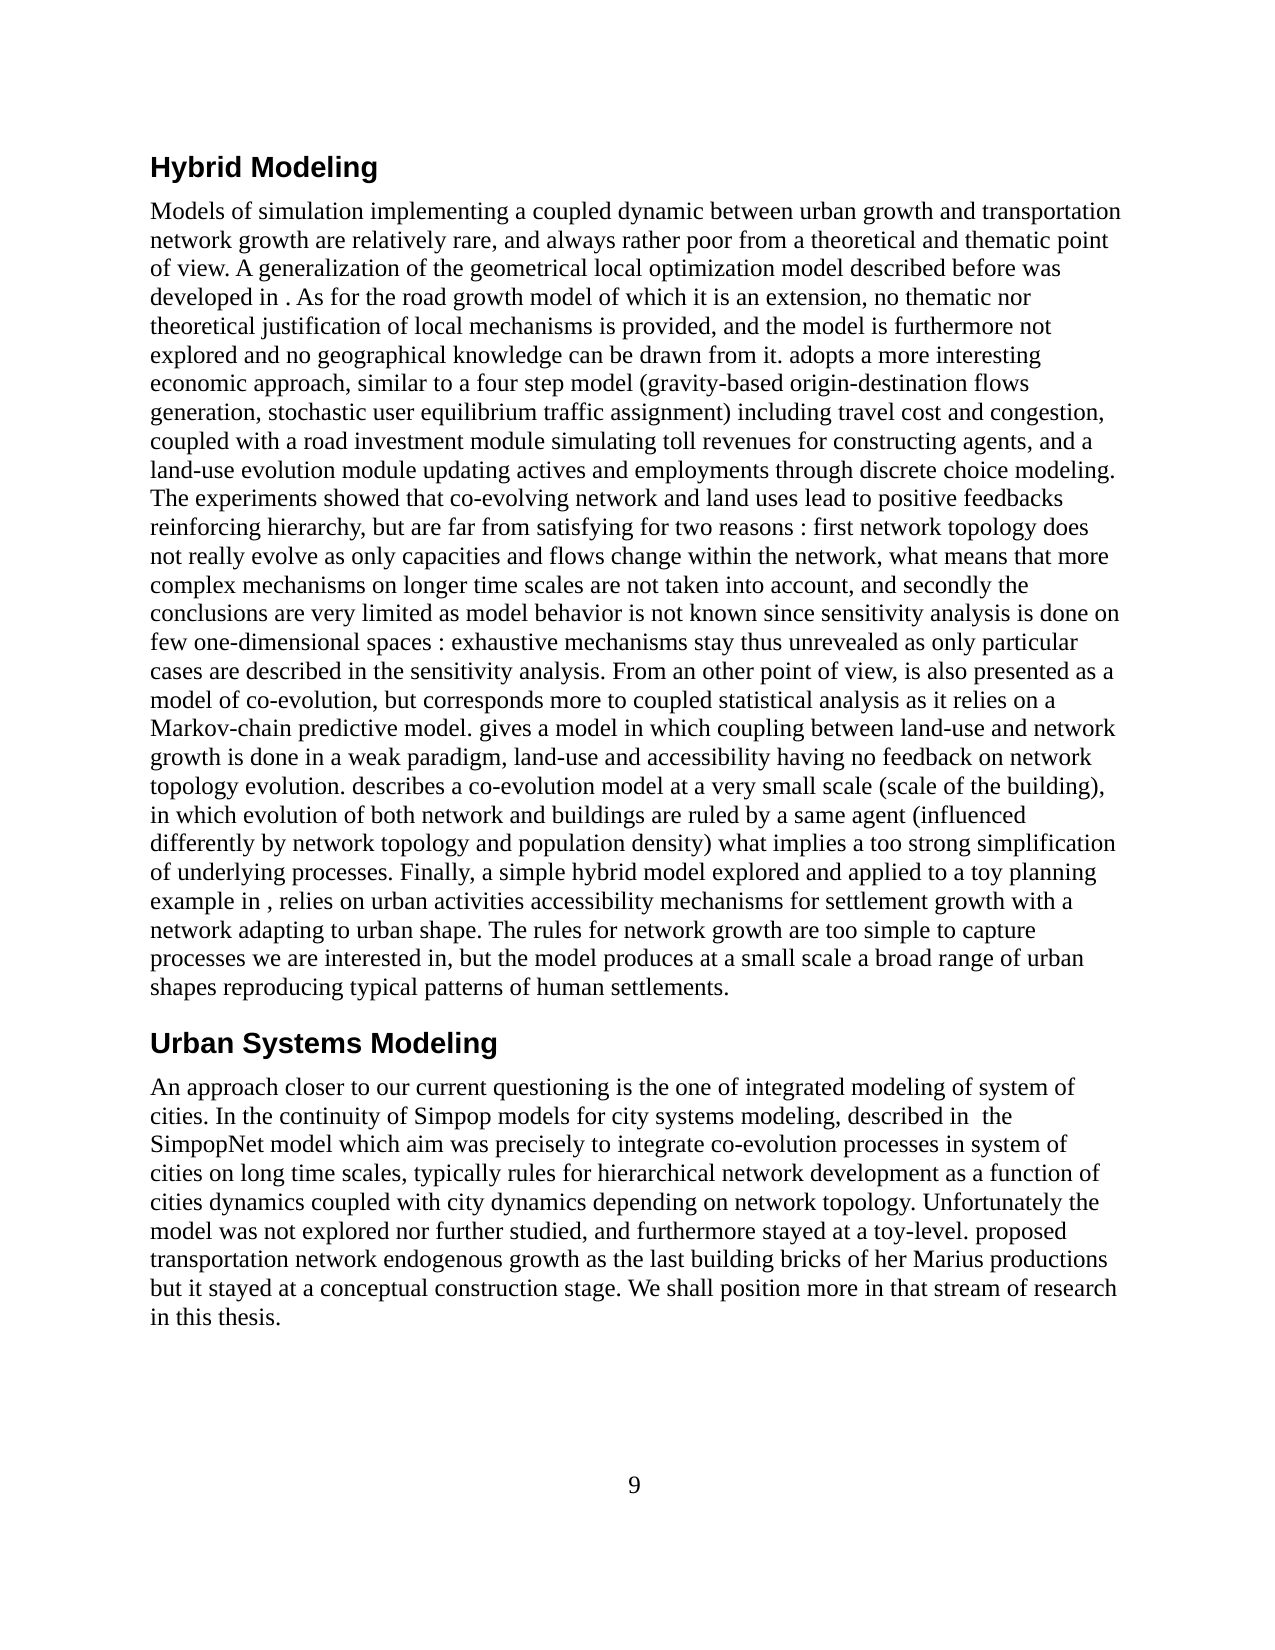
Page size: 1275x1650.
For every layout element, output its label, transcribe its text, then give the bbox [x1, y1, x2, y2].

text An approach closer to our current questioning is the one of integrated modeling of system of cities. In the continuity of Simpop models for city systems modeling, described in the SimpopNet model which aim was precisely to integrate co-evolution processes in system of cities on long time scales, typically rules for hierarchical network development as a function of cities dynamics coupled with city dynamics depending on network topology. Unfortunately the model was not explored nor further studied, and furthermore stayed at a toy-level. proposed transportation network endogenous growth as the last building bricks of her Marius productions but it stayed at a conceptual construction stage. We shall position more in that stream of research in this thesis. [150, 1072, 1125, 1331]
subtitle Hybrid Modeling [150, 150, 1125, 183]
text Models of simulation implementing a coupled dynamic between urban growth and transportation network growth are relatively rare, and always rather poor from a theoretical and thematic point of view. A generalization of the geometrical local optimization model described before was developed in . As for the road growth model of which it is an extension, no thematic nor theoretical justification of local mechanisms is provided, and the model is furthermore not explored and no geographical knowledge can be drawn from it. adopts a more interesting economic approach, similar to a four step model (gravity-based origin-destination flows generation, stochastic user equilibrium traffic assignment) including travel cost and congestion, coupled with a road investment module simulating toll revenues for constructing agents, and a land-use evolution module updating actives and employments through discrete choice modeling. The experiments showed that co-evolving network and land uses lead to positive feedbacks reinforcing hierarchy, but are far from satisfying for two reasons : first network topology does not really evolve as only capacities and flows change within the network, what means that more complex mechanisms on longer time scales are not taken into account, and secondly the conclusions are very limited as model behavior is not known since sensitivity analysis is done on few one-dimensional spaces : exhaustive mechanisms stay thus unrevealed as only particular cases are described in the sensitivity analysis. From an other point of view, is also presented as a model of co-evolution, but corresponds more to coupled statistical analysis as it relies on a Markov-chain predictive model. gives a model in which coupling between land-use and network growth is done in a weak paradigm, land-use and accessibility having no feedback on network topology evolution. describes a co-evolution model at a very small scale (scale of the building), in which evolution of both network and buildings are ruled by a same agent (influenced differently by network topology and population density) what implies a too strong simplification of underlying processes. Finally, a simple hybrid model explored and applied to a toy planning example in , relies on urban activities accessibility mechanisms for settlement growth with a network adapting to urban shape. The rules for network growth are too simple to capture processes we are interested in, but the model produces at a small scale a broad range of urban shapes reproducing typical patterns of human settlements. [150, 196, 1125, 1001]
subtitle Urban Systems Modeling [150, 1026, 1125, 1059]
